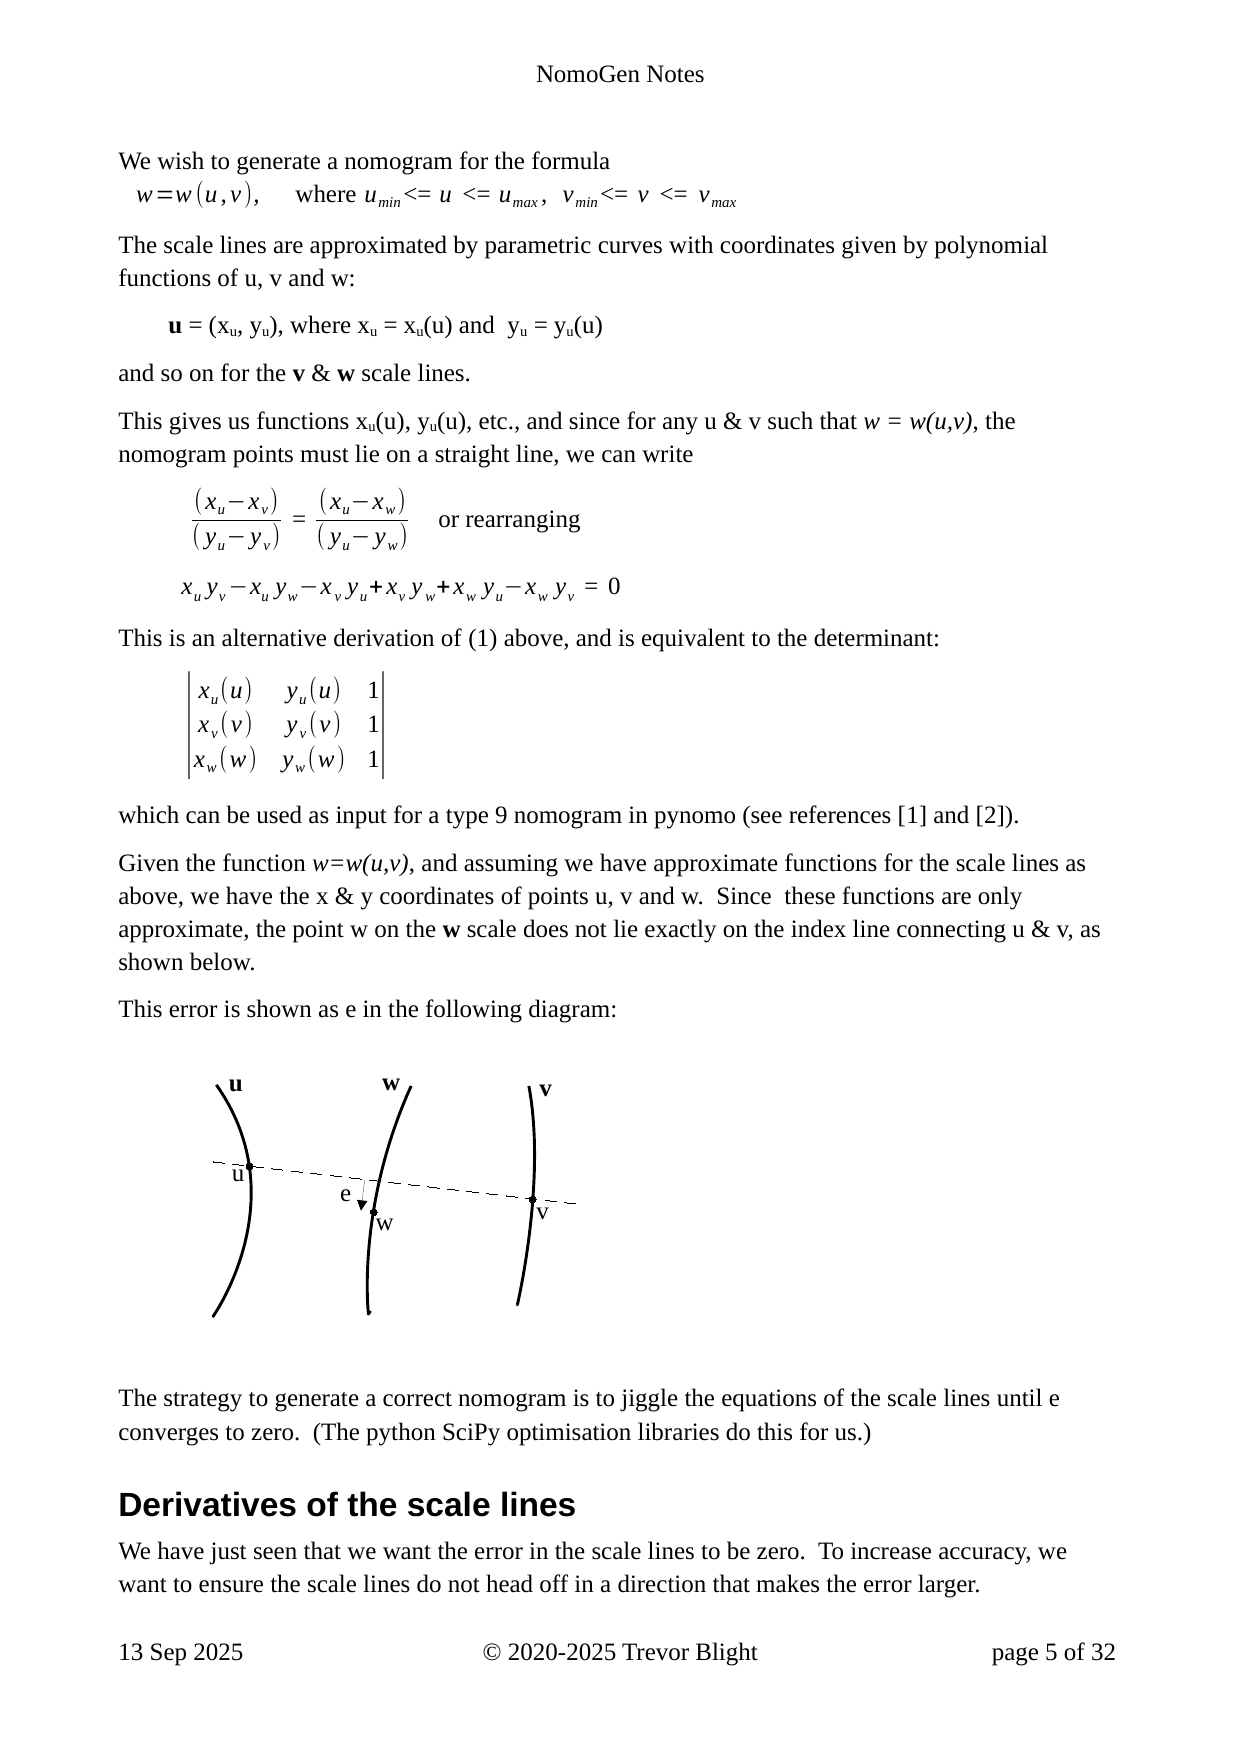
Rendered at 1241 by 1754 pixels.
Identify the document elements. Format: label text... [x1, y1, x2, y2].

text and so on for the v & w scale lines. [118, 358, 1122, 387]
text or rearranging [162, 486, 1122, 554]
text u = (xu, yu), where xu = xu(u) and yu = yu(u) [162, 311, 1122, 339]
subtitle Derivatives of the scale lines [118, 1485, 1122, 1524]
text This error is shown as e in the following diagram: [118, 994, 1122, 1023]
text This gives us functions xu(u), yu(u), etc., and since for any u & v such that w = w(u,v), the nomogram points must lie on a straight line, we can write [118, 406, 1122, 467]
text Given the function w=w(u,v), and assuming we have approximate functions for the scale lines as above, we have the x & y coordinates of points u, v and w. Since these functions are only approximate, the point w on the w scale does not lie exactly on the index line connecting u & v, as shown below. [118, 848, 1122, 976]
text We wish to generate a nomogram for the formula [118, 146, 1122, 211]
text This is an alternative derivation of (1) above, and is equivalent to the determinant: [118, 623, 1122, 652]
text The strategy to generate a correct nomogram is to jiggle the equations of the scale lines until e converges to zero. (The python SciPy optimisation libraries do this for us.) [118, 1383, 1122, 1445]
text which can be used as input for a type 9 nomogram in pynomo (see references [1] and [2]). [118, 800, 1122, 829]
text We have just seen that we want the error in the scale lines to be zero. To increase accuracy, we want to ensure the scale lines do not head off in a direction that makes the error larger. [118, 1536, 1122, 1598]
